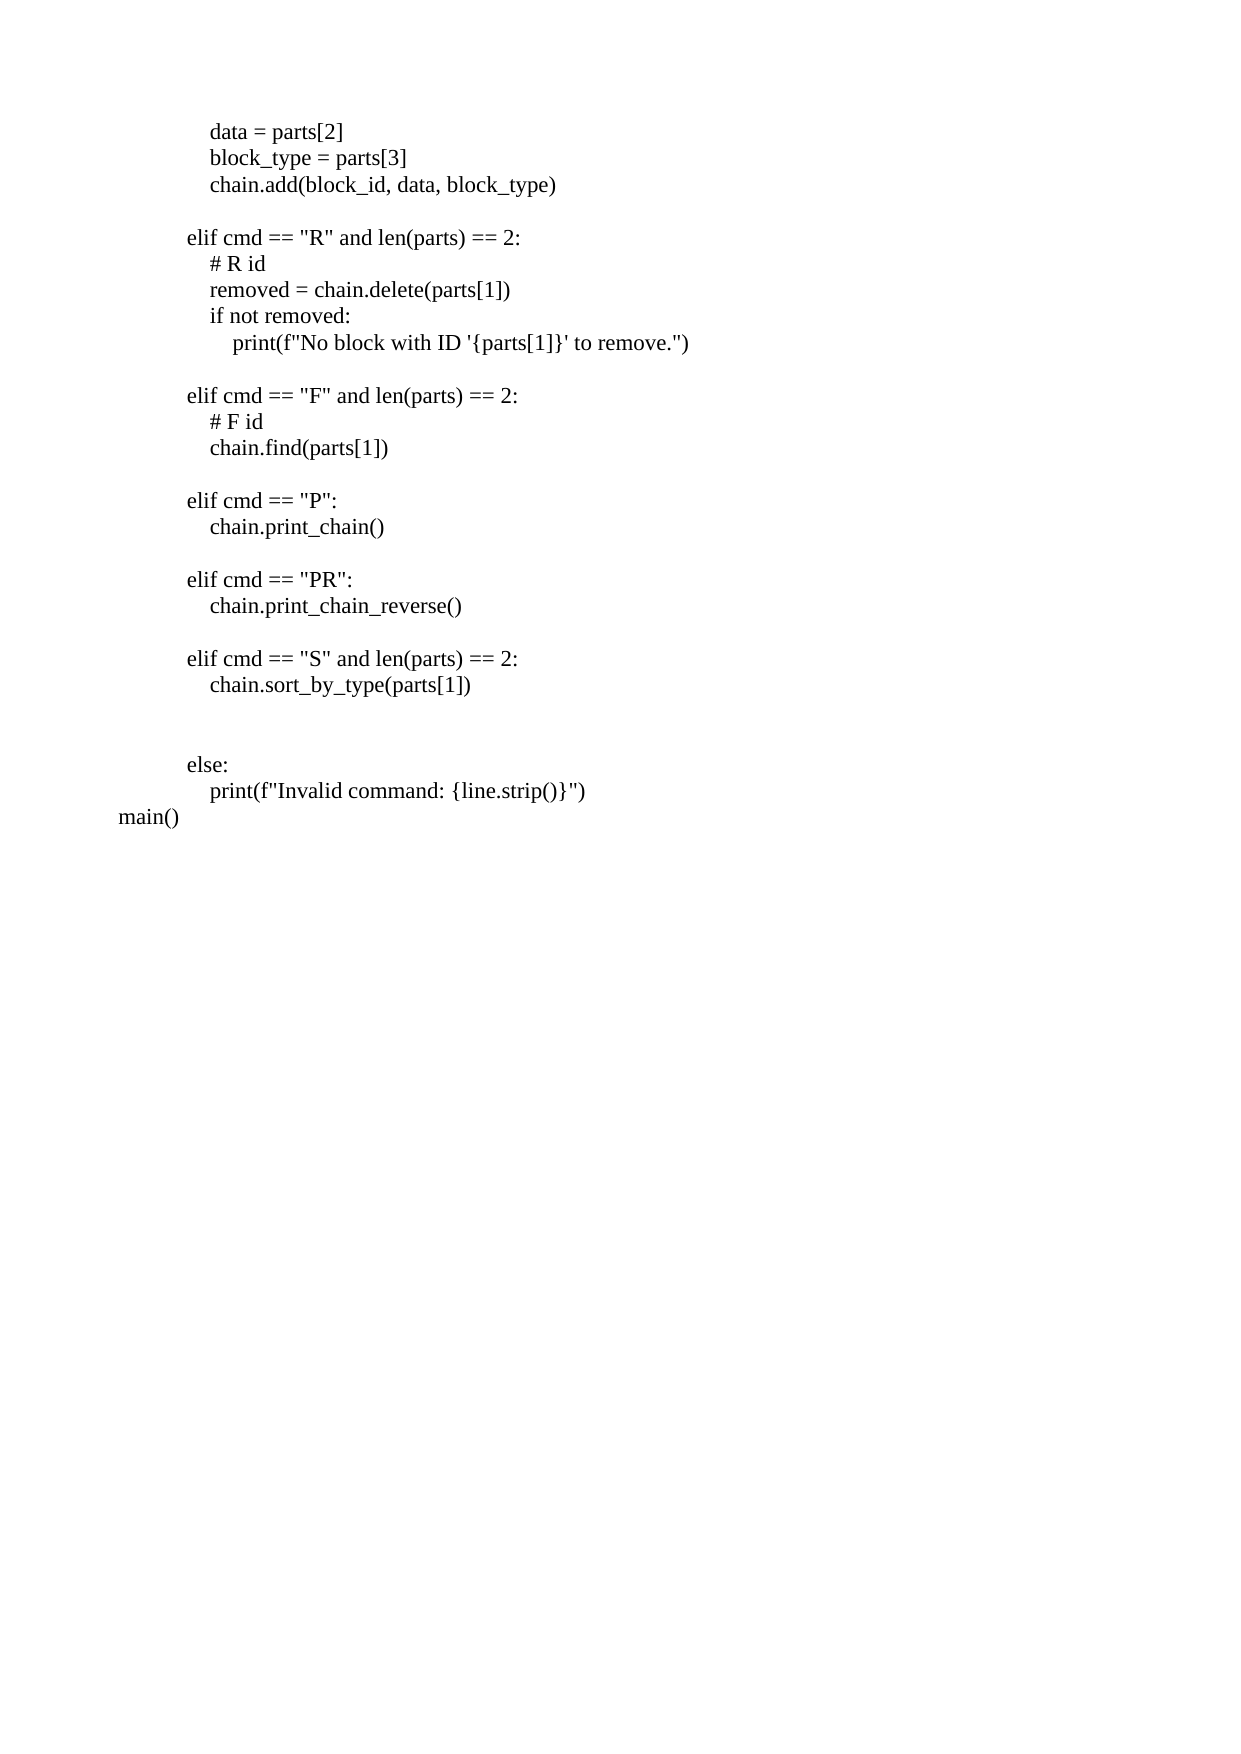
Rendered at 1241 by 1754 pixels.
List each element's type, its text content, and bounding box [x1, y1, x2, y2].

text chain.sort_by_type(parts[1]) [118, 672, 1122, 698]
text else: [118, 751, 1122, 777]
text # R id [118, 250, 1122, 276]
text elif cmd == "PR": [118, 566, 1122, 592]
text chain.print_chain_reverse() [118, 592, 1122, 619]
text chain.find(parts[1]) [118, 434, 1122, 461]
text print(f"Invalid command: {line.strip()}") [118, 777, 1122, 803]
text elif cmd == "S" and len(parts) == 2: [118, 645, 1122, 672]
text data = parts[2] [118, 118, 1122, 144]
text chain.print_chain() [118, 513, 1122, 540]
text print(f"No block with ID '{parts[1]}' to remove.") [118, 329, 1122, 355]
text chain.add(block_id, data, block_type) [118, 171, 1122, 197]
text elif cmd == "R" and len(parts) == 2: [118, 223, 1122, 250]
text removed = chain.delete(parts[1]) [118, 276, 1122, 303]
text # F id [118, 408, 1122, 434]
text if not removed: [118, 303, 1122, 329]
text elif cmd == "F" and len(parts) == 2: [118, 382, 1122, 408]
text elif cmd == "P": [118, 487, 1122, 513]
text main() [118, 803, 1122, 830]
text block_type = parts[3] [118, 144, 1122, 171]
